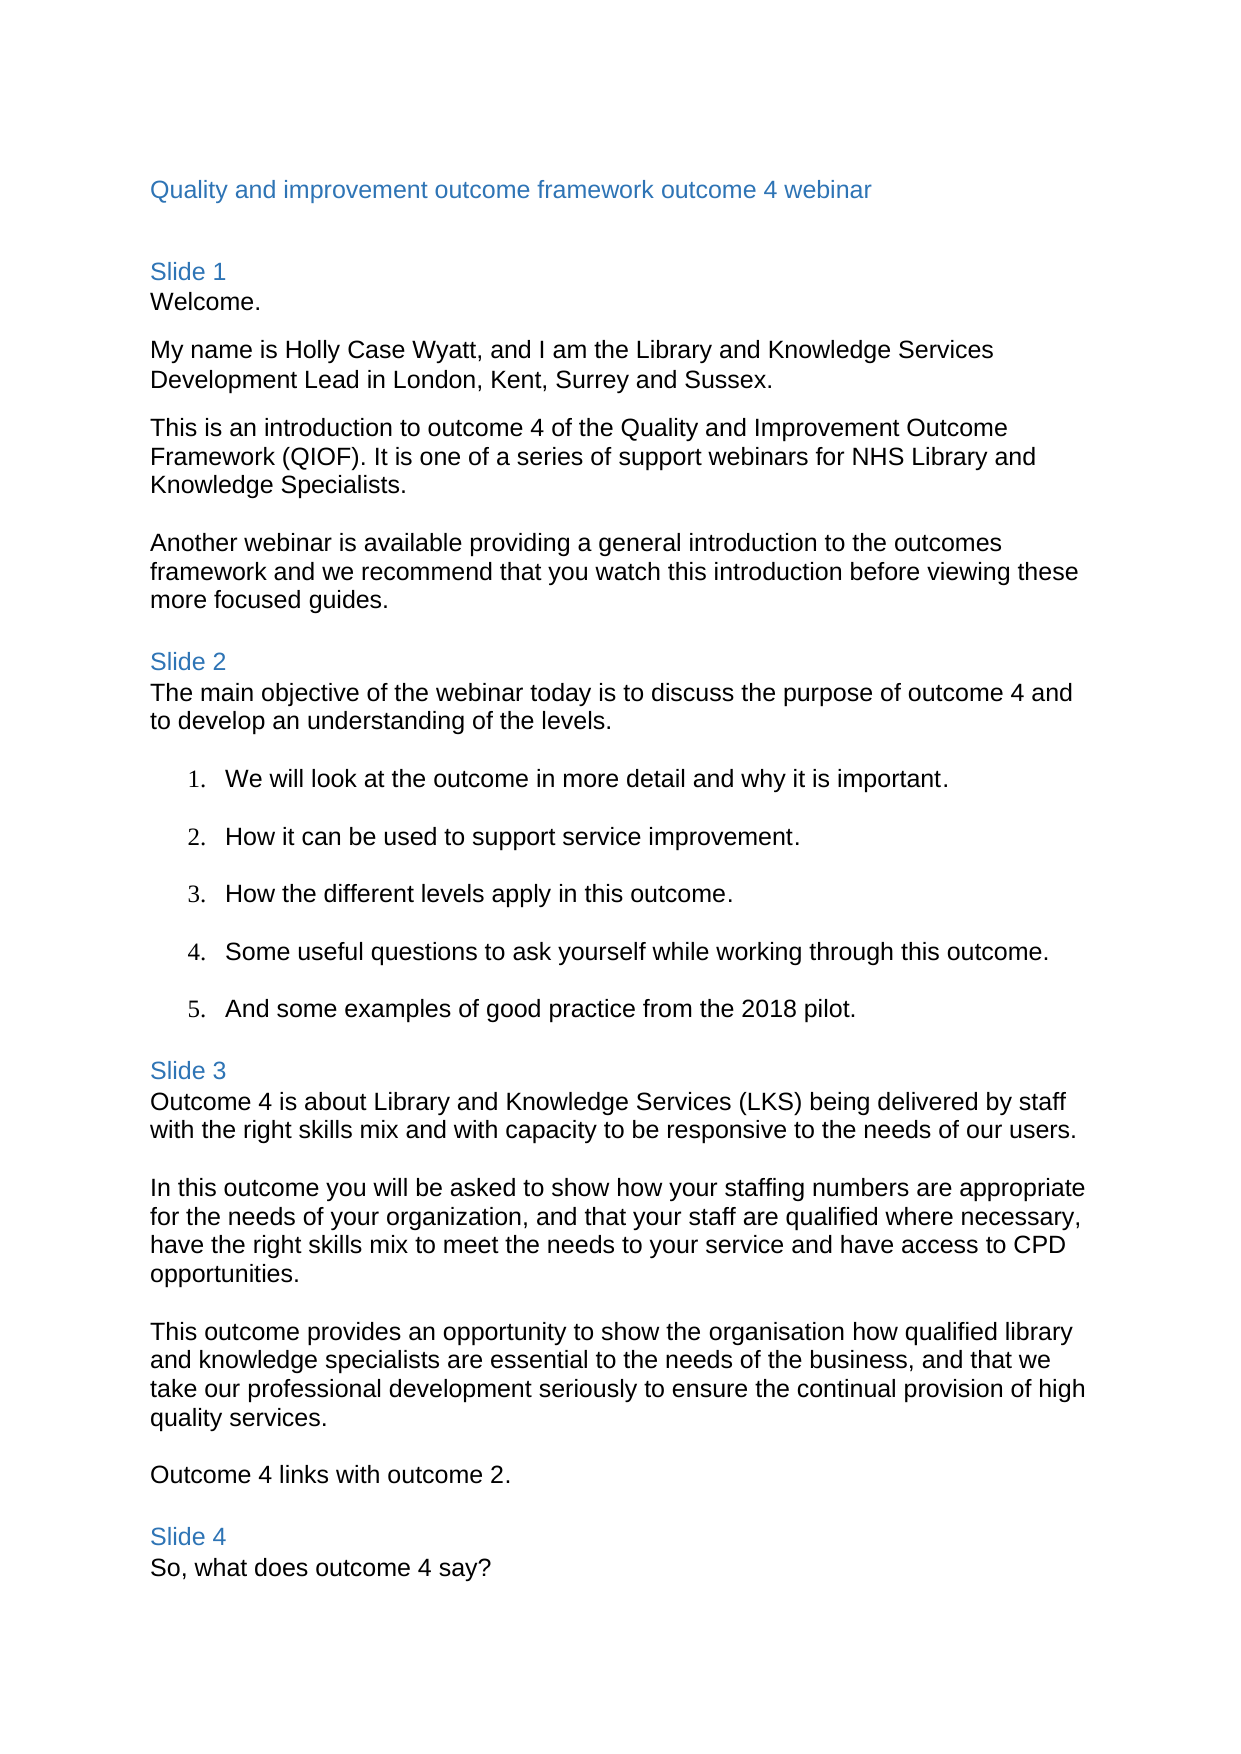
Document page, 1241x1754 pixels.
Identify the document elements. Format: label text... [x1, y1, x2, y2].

subtitle Slide 1 [150, 256, 1090, 285]
text ​ [150, 966, 1090, 994]
text Outcome 4 is about Library and Knowledge Services (LKS) being delivered by staff with the right skills mix and with capacity to be responsive to the needs of our users. ​ [150, 1087, 1090, 1144]
list And some examples of good practice from the 2018 pilot. [187, 994, 1090, 1023]
subtitle Slide 3 [150, 1056, 1090, 1085]
subtitle Slide 2 [150, 647, 1090, 676]
text ​ [150, 908, 1090, 937]
subtitle Slide 4 [150, 1522, 1090, 1551]
text In this outcome you will be asked to show how your staffing numbers are appropriate for the needs of your organization, and that your staff are qualified where necessary, have the right skills mix to meet the needs to your service and have access to CPD opportunities.​ [150, 1173, 1090, 1288]
text Another webinar is available providing a general introduction to the outcomes framework and we recommend that you watch this introduction before viewing these more focused guides. [150, 528, 1090, 614]
text ​ [150, 735, 1090, 764]
text ​ [150, 1489, 1090, 1518]
text My name is Holly Case Wyatt, and I am the Library and Knowledge Services Development Lead in London, Kent, Surrey and Sussex. [150, 334, 1090, 394]
text Welcome. [150, 287, 1090, 316]
subtitle Quality and improvement outcome framework outcome 4 webinar [150, 175, 1090, 204]
text This is an introduction to outcome 4 of the Quality and Improvement Outcome Framework (QIOF). It is one of a series of support webinars for NHS Library and Knowledge Specialists. [150, 413, 1090, 499]
list We will look at the outcome in more detail and why it is important​. [187, 764, 1090, 793]
text The main objective of the webinar today is to discuss the purpose of outcome 4 and to develop an understanding of the levels. ​ [150, 678, 1090, 735]
text ​ [150, 850, 1090, 879]
text So, what does outcome 4 say? ​ [150, 1553, 1090, 1582]
text This outcome provides an opportunity to show the organisation how qualified library and knowledge specialists are essential to the needs of the business, and that we take our professional development seriously to ensure the continual provision of high quality services. ​ [150, 1317, 1090, 1432]
text ​ [150, 1288, 1090, 1317]
text Outcome 4 links with outcome 2​. [150, 1461, 1090, 1489]
list Some useful questions to ask yourself while working through this outcome.​ [187, 937, 1090, 966]
text ​ [150, 1432, 1090, 1461]
list How the different levels apply in this outcome​. [187, 879, 1090, 908]
text ​ [150, 1144, 1090, 1173]
list How it can be used to support service improvement​. [187, 821, 1090, 850]
text ​ [150, 793, 1090, 821]
